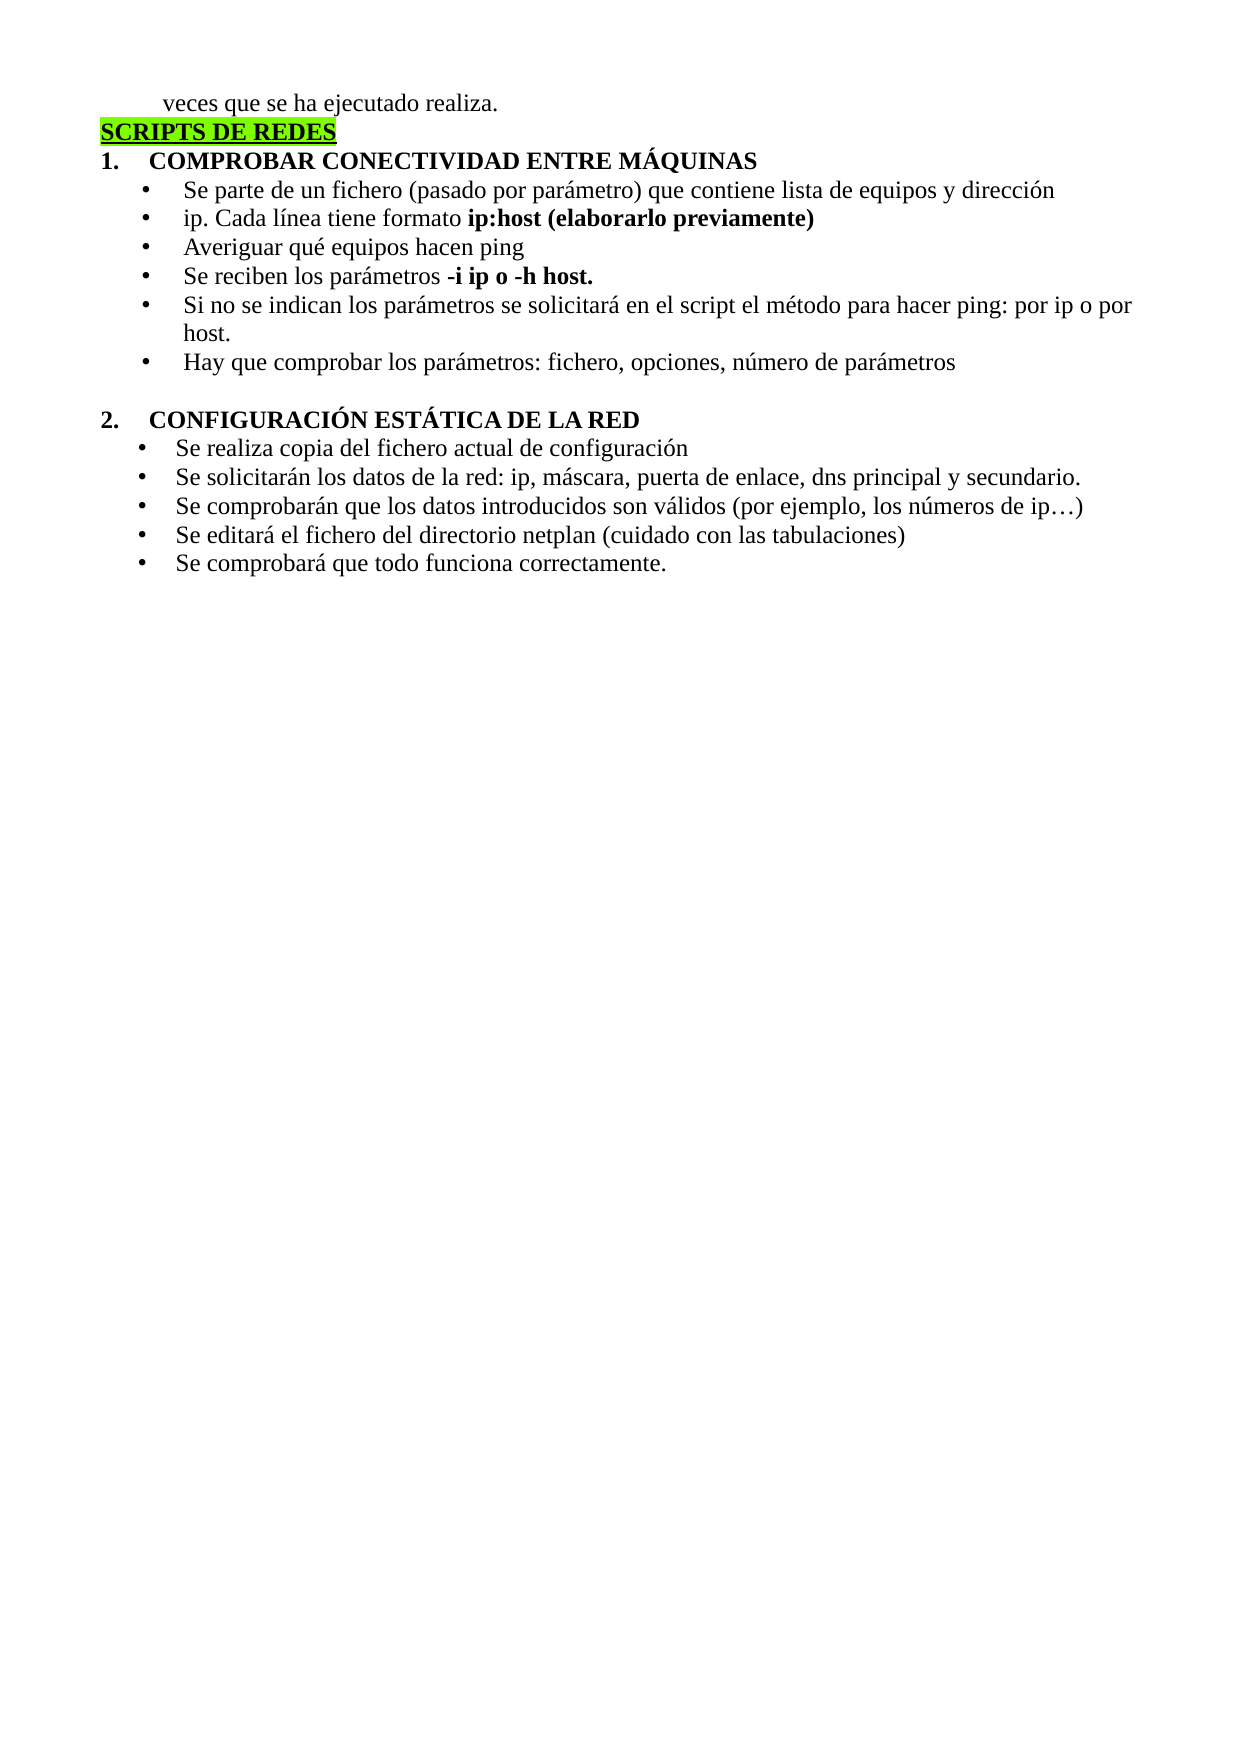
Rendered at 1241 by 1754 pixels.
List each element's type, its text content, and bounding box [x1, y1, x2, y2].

list Hay que comprobar los parámetros: fichero, opciones, número de parámetros [142, 347, 1152, 376]
list Se comprobarán que los datos introducidos son válidos (por ejemplo, los números de ip…) [138, 491, 1152, 520]
list Se parte de un fichero (pasado por parámetro) que contiene lista de equipos y dirección [142, 175, 1152, 203]
list CONFIGURACIÓN ESTÁTICA DE LA RED [100, 405, 1152, 433]
list Se solicitarán los datos de la red: ip, máscara, puerta de enlace, dns principal y secundario. [138, 462, 1152, 491]
list Se reciben los parámetros -i ip o -h host. [142, 261, 1152, 290]
text SCRIPTS DE REDES [100, 117, 1152, 146]
list Se realiza copia del fichero actual de configuración [138, 433, 1152, 462]
list COMPROBAR CONECTIVIDAD ENTRE MÁQUINAS [100, 146, 1152, 175]
text veces que se ha ejecutado realiza. [162, 88, 1152, 117]
list Se comprobará que todo funciona correctamente. [138, 548, 1152, 577]
list Se editará el fichero del directorio netplan (cuidado con las tabulaciones) [138, 520, 1152, 548]
list ip. Cada línea tiene formato ip:host (elaborarlo previamente) [142, 203, 1152, 232]
list Si no se indican los parámetros se solicitará en el script el método para hacer ping: por ip o por host. [142, 290, 1152, 347]
list Averiguar qué equipos hacen ping [142, 232, 1152, 261]
